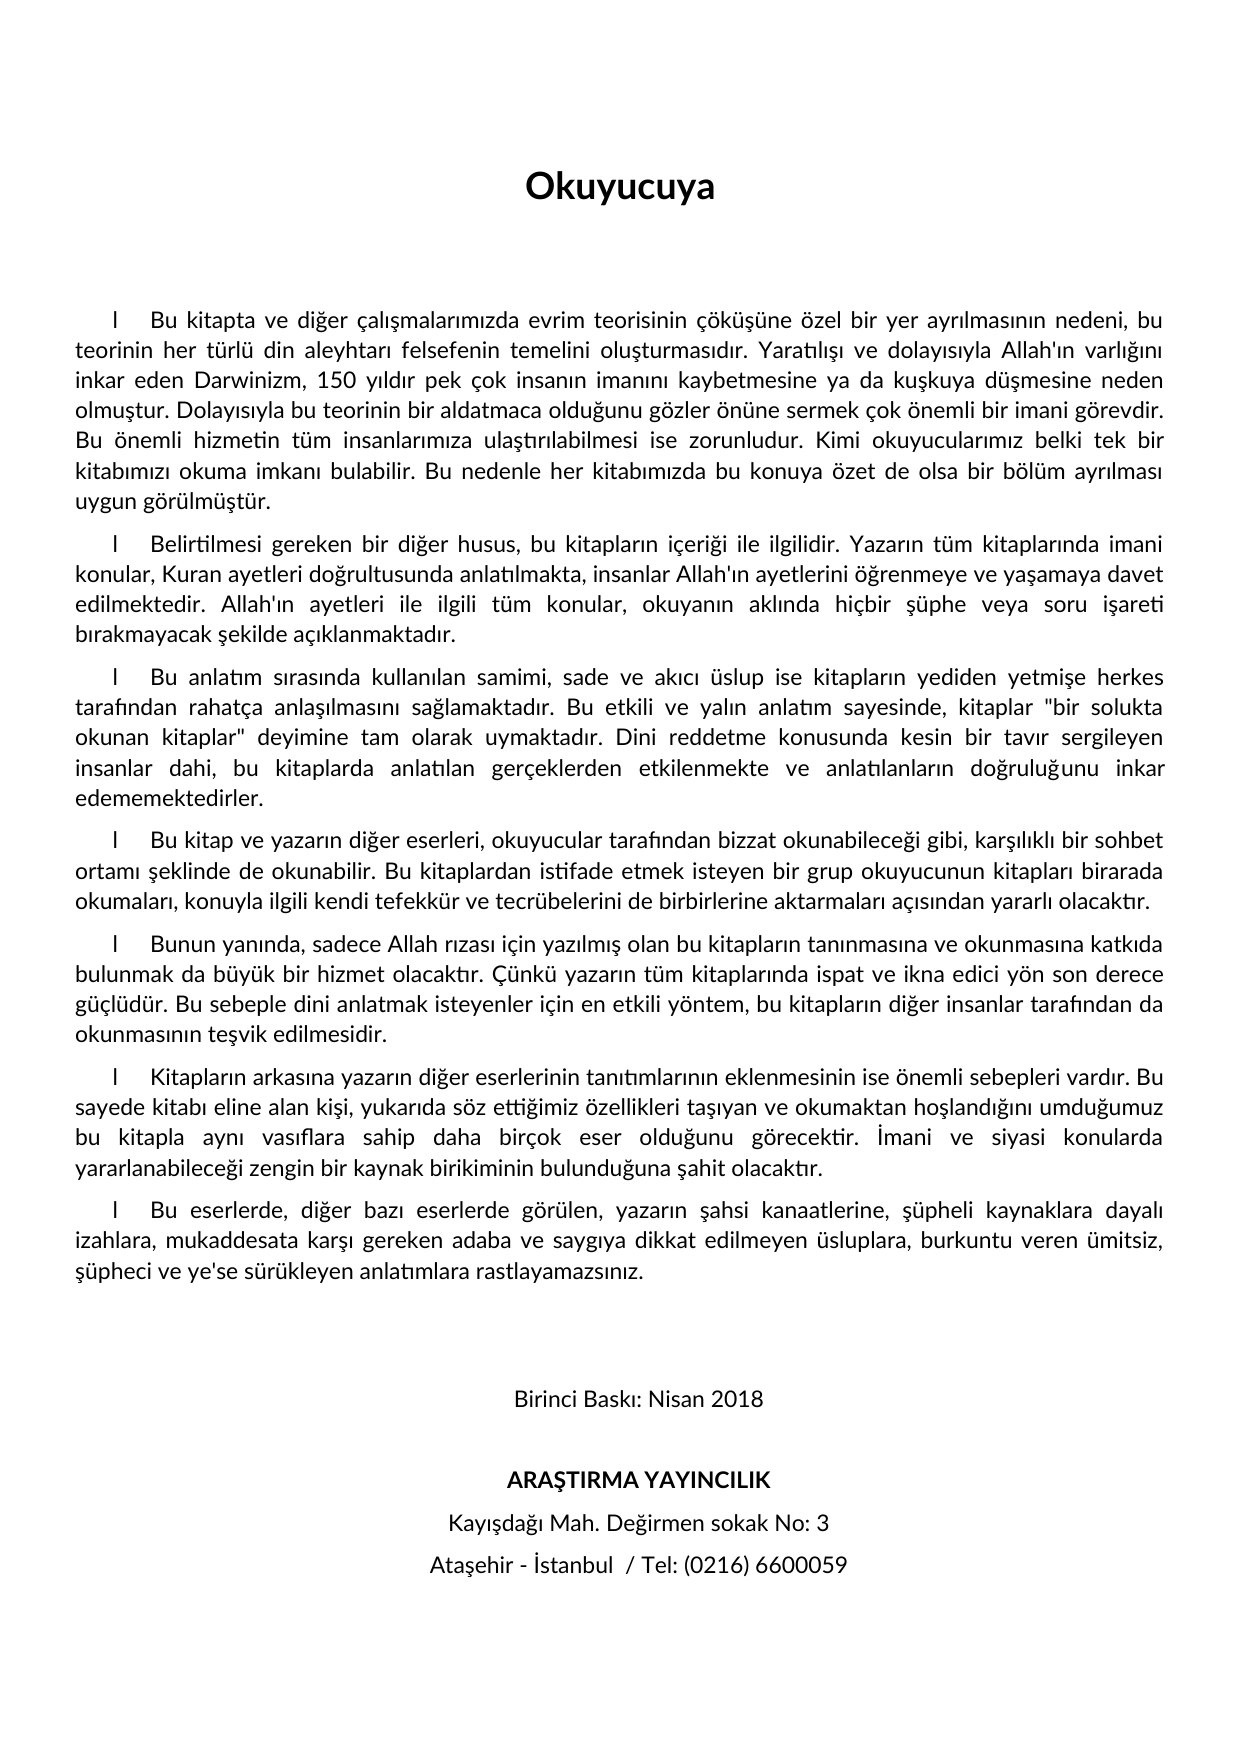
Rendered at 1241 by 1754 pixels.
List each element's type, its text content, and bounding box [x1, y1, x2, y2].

text l Bu kitap ve yazarın diğer eserleri, okuyucular tarafından bizzat okunabileceği gibi, karşılıklı bir sohbet ortamı şeklinde de okunabilir. Bu kitaplardan istifade etmek isteyen bir grup okuyucunun kitapları birarada okumaları, konuyla ilgili kendi tefekkür ve tecrübelerini de birbirlerine aktarmaları açısından yararlı olacaktır. [75, 826, 1165, 914]
subtitle Okuyucuya [75, 162, 1165, 207]
text l Bu anlatım sırasında kullanılan samimi, sade ve akıcı üslup ise kitapların yediden yetmişe herkes tarafından rahatça anlaşılmasını sağlamaktadır. Bu etkili ve yalın anlatım sayesinde, kitaplar "bir solukta okunan kitaplar" deyimine tam olarak uymaktadır. Dini reddetme konusunda kesin bir tavır sergileyen insanlar dahi, bu kitaplarda anlatılan gerçeklerden etkilenmekte ve anlatılanların doğruluğunu inkar edememektedirler. [75, 663, 1165, 811]
text l Kitapların arkasına yazarın diğer eserlerinin tanıtımlarının eklenmesinin ise önemli sebepleri vardır. Bu sayede kitabı eline alan kişi, yukarıda söz ettiğimiz özellikleri taşıyan ve okumaktan hoşlandığını umduğumuz bu kitapla aynı vasıflara sahip daha birçok eser olduğunu görecektir. İmani ve siyasi konularda yararlanabileceği zengin bir kaynak birikiminin bulunduğuna şahit olacaktır. [75, 1063, 1165, 1181]
text l Belirtilmesi gereken bir diğer husus, bu kitapların içeriği ile ilgilidir. Yazarın tüm kitaplarında imani konular, Kuran ayetleri doğrultusunda anlatılmakta, insanlar Allah'ın ayetlerini öğrenmeye ve yaşamaya davet edilmektedir. Allah'ın ayetleri ile ilgili tüm konular, okuyanın aklında hiçbir şüphe veya soru işareti bırakmayacak şekilde açıklanmaktadır. [75, 529, 1165, 647]
text l Bu kitapta ve diğer çalışmalarımızda evrim teorisinin çöküşüne özel bir yer ayrılmasının nedeni, bu teorinin her türlü din aleyhtarı felsefenin temelini oluşturmasıdır. Yaratılışı ve dolayısıyla Allah'ın varlığını inkar eden Darwinizm, 150 yıldır pek çok insanın imanını kaybetmesine ya da kuşkuya düşmesine neden olmuştur. Dolayısıyla bu teorinin bir aldatmaca olduğunu gözler önüne sermek çok önemli bir imani görevdir. Bu önemli hizmetin tüm insanlarımıza ulaştırılabilmesi ise zorunludur. Kimi okuyucularımız belki tek bir kitabımızı okuma imkanı bulabilir. Bu nedenle her kitabımızda bu konuya özet de olsa bir bölüm ayrılması uygun görülmüştür. [75, 305, 1165, 514]
text ARAŞTIRMA YAYINCILIK [75, 1466, 1165, 1493]
text l Bunun yanında, sadece Allah rızası için yazılmış olan bu kitapların tanınmasına ve okunmasına katkıda bulunmak da büyük bir hizmet olacaktır. Çünkü yazarın tüm kitaplarında ispat ve ikna edici yön son derece güçlüdür. Bu sebeple dini anlatmak isteyenler için en etkili yöntem, bu kitapların diğer insanlar tarafından da okunmasının teşvik edilmesidir. [75, 929, 1165, 1047]
text Birinci Baskı: Nisan 2018 [75, 1384, 1165, 1412]
text Ataşehir - İstanbul / Tel: (0216) 6600059 [75, 1551, 1165, 1579]
text l Bu eserlerde, diğer bazı eserlerde görülen, yazarın şahsi kanaatlerine, şüpheli kaynaklara dayalı izahlara, mukaddesata karşı gereken adaba ve saygıya dikkat edilmeyen üsluplara, burkuntu veren ümitsiz, şüpheci ve ye'se sürükleyen anlatımlara rastlayamazsınız. [75, 1196, 1165, 1284]
text Kayışdağı Mah. Değirmen sokak No: 3 [75, 1508, 1165, 1536]
